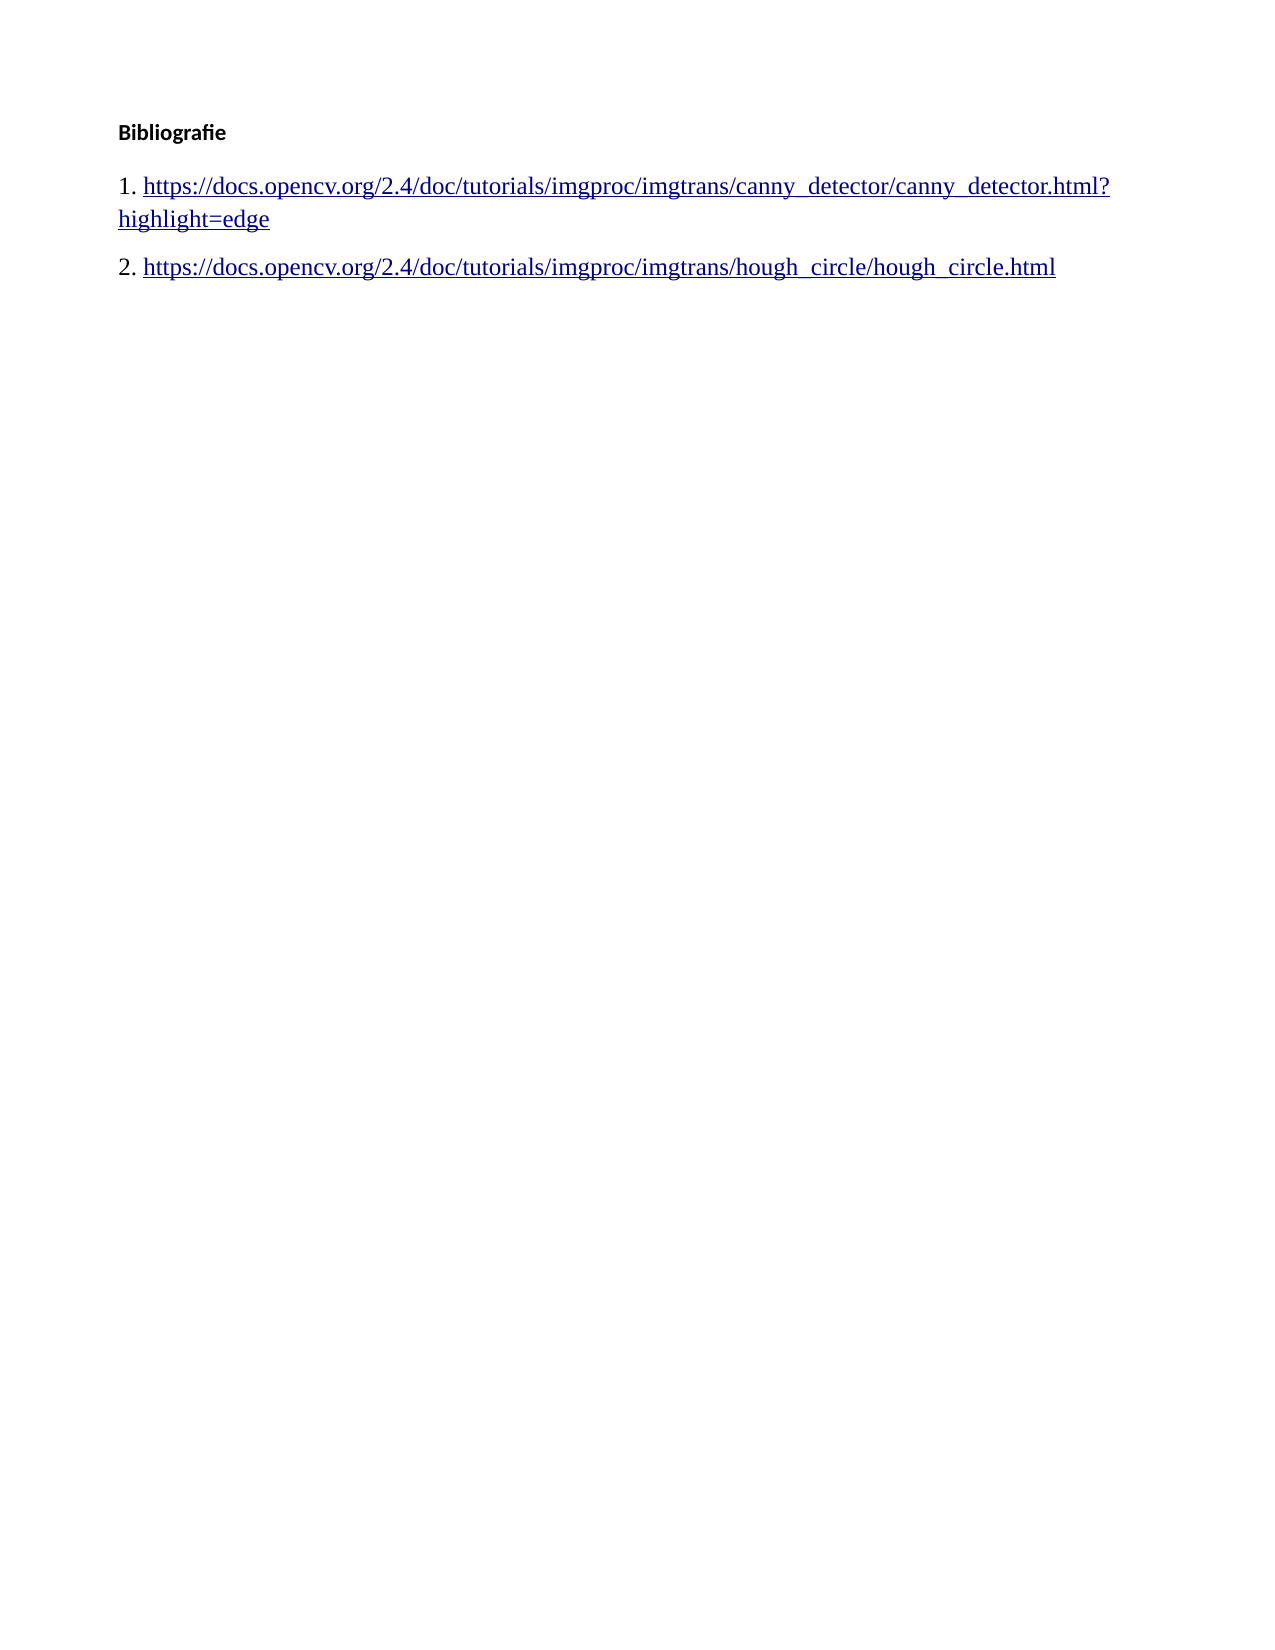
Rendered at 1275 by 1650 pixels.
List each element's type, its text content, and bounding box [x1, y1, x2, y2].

text 2. https://docs.opencv.org/2.4/doc/tutorials/imgproc/imgtrans/hough_circle/hough_circle.html [118, 252, 1157, 313]
text Bibliografie [118, 118, 1157, 146]
text 1. https://docs.opencv.org/2.4/doc/tutorials/imgproc/imgtrans/canny_detector/canny_detector.html?highlight=edge [118, 171, 1157, 233]
